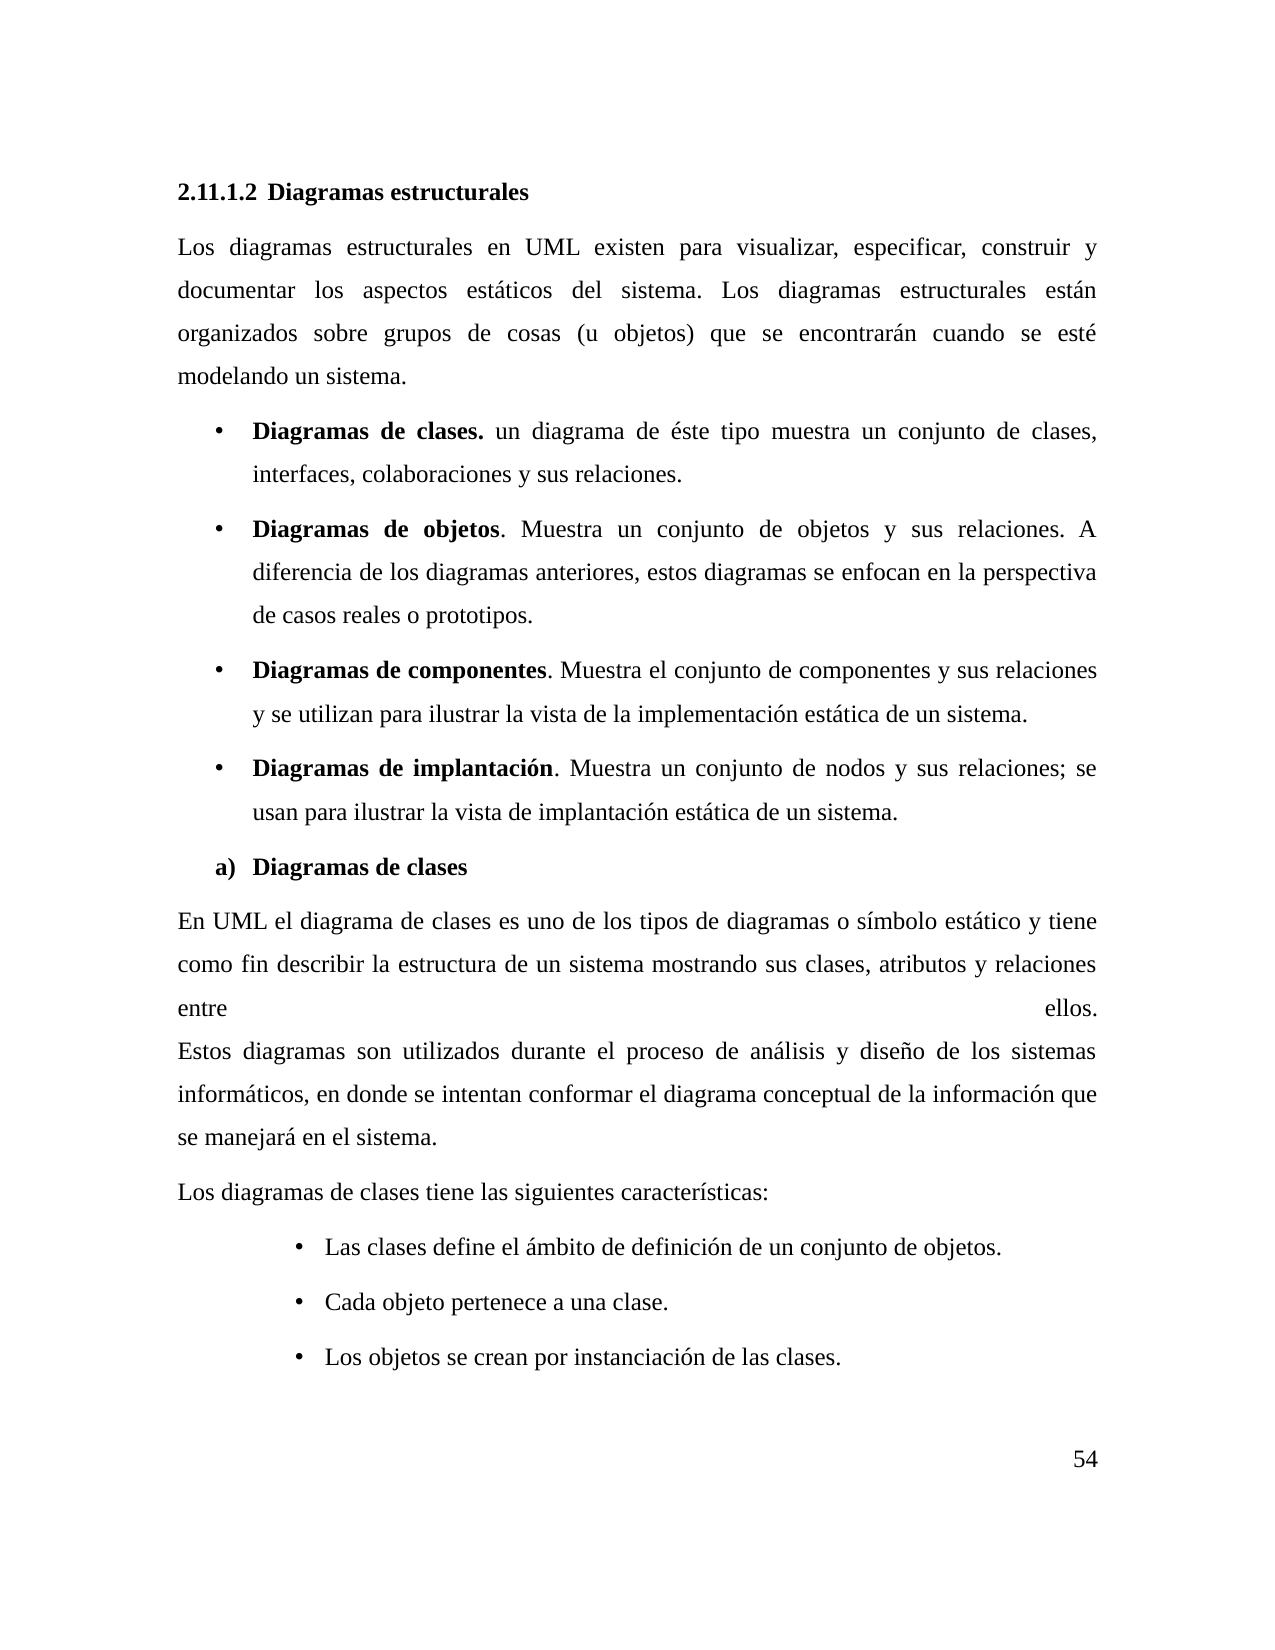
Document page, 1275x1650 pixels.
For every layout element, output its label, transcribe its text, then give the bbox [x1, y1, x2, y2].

text Los diagramas estructurales en UML existen para visualizar, especificar, construir y documentar los aspectos estáticos del sistema. Los diagramas estructurales están organizados sobre grupos de cosas (u objetos) que se encontrarán cuando se esté modelando un sistema. [177, 232, 1098, 390]
list Cada objeto pertenece a una clase. [295, 1287, 1098, 1316]
list Diagramas de componentes. Muestra el conjunto de componentes y sus relaciones y se utilizan para ilustrar la vista de la implementación estática de un sistema. [215, 656, 1098, 727]
list Los objetos se crean por instanciación de las clases. [295, 1342, 1098, 1370]
list Diagramas de implantación. Muestra un conjunto de nodos y sus relaciones; se usan para ilustrar la vista de implantación estática de un sistema. [215, 753, 1098, 825]
list Diagramas de objetos. Muestra un conjunto de objetos y sus relaciones. A diferencia de los diagramas anteriores, estos diagramas se enfocan en la perspectiva de casos reales o prototipos. [215, 514, 1098, 629]
text En UML el diagrama de clases es uno de los tipos de diagramas o símbolo estático y tiene como fin describir la estructura de un sistema mostrando sus clases, atributos y relaciones entre ellos. Estos diagramas son utilizados durante el proceso de análisis y diseño de los sistemas informáticos, en donde se intentan conformar el diagrama conceptual de la información que se manejará en el sistema. [177, 906, 1098, 1151]
list Diagramas de clases [215, 852, 1098, 880]
subtitle Diagramas estructurales [177, 177, 1098, 206]
list Las clases define el ámbito de definición de un conjunto de objetos. [295, 1232, 1098, 1261]
text Los diagramas de clases tiene las siguientes características: [177, 1177, 1098, 1206]
list Diagramas de clases. un diagrama de éste tipo muestra un conjunto de clases, interfaces, colaboraciones y sus relaciones. [215, 416, 1098, 488]
